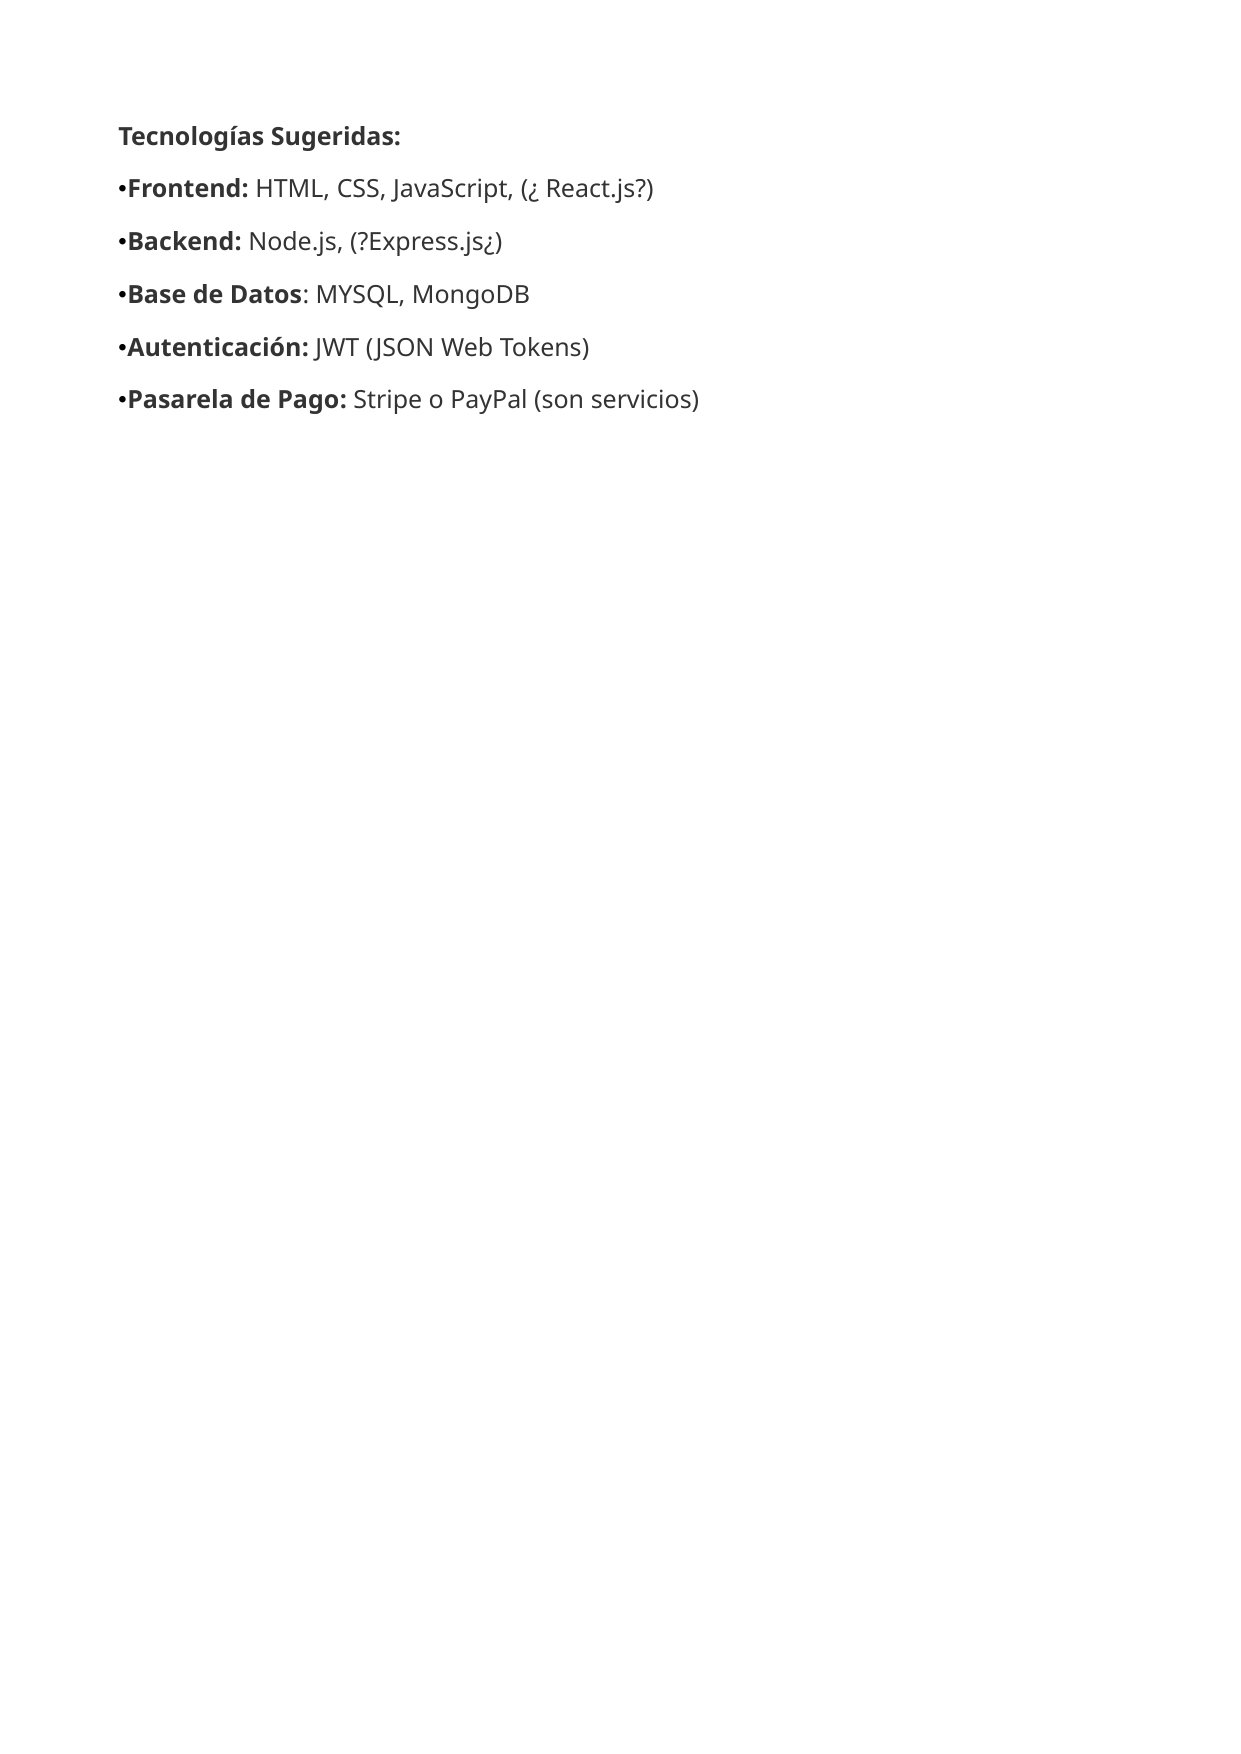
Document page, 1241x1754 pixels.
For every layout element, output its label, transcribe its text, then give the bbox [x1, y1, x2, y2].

list Base de Datos: MYSQL, MongoDB [118, 277, 1122, 311]
list Backend: Node.js, (?Express.js¿) [118, 224, 1122, 258]
list Frontend: HTML, CSS, JavaScript, (¿ React.js?) [118, 171, 1122, 205]
list Pasarela de Pago: Stripe o PayPal (son servicios) [118, 382, 1122, 416]
subtitle Tecnologías Sugeridas: [118, 118, 1122, 152]
list Autenticación: JWT (JSON Web Tokens) [118, 329, 1122, 363]
